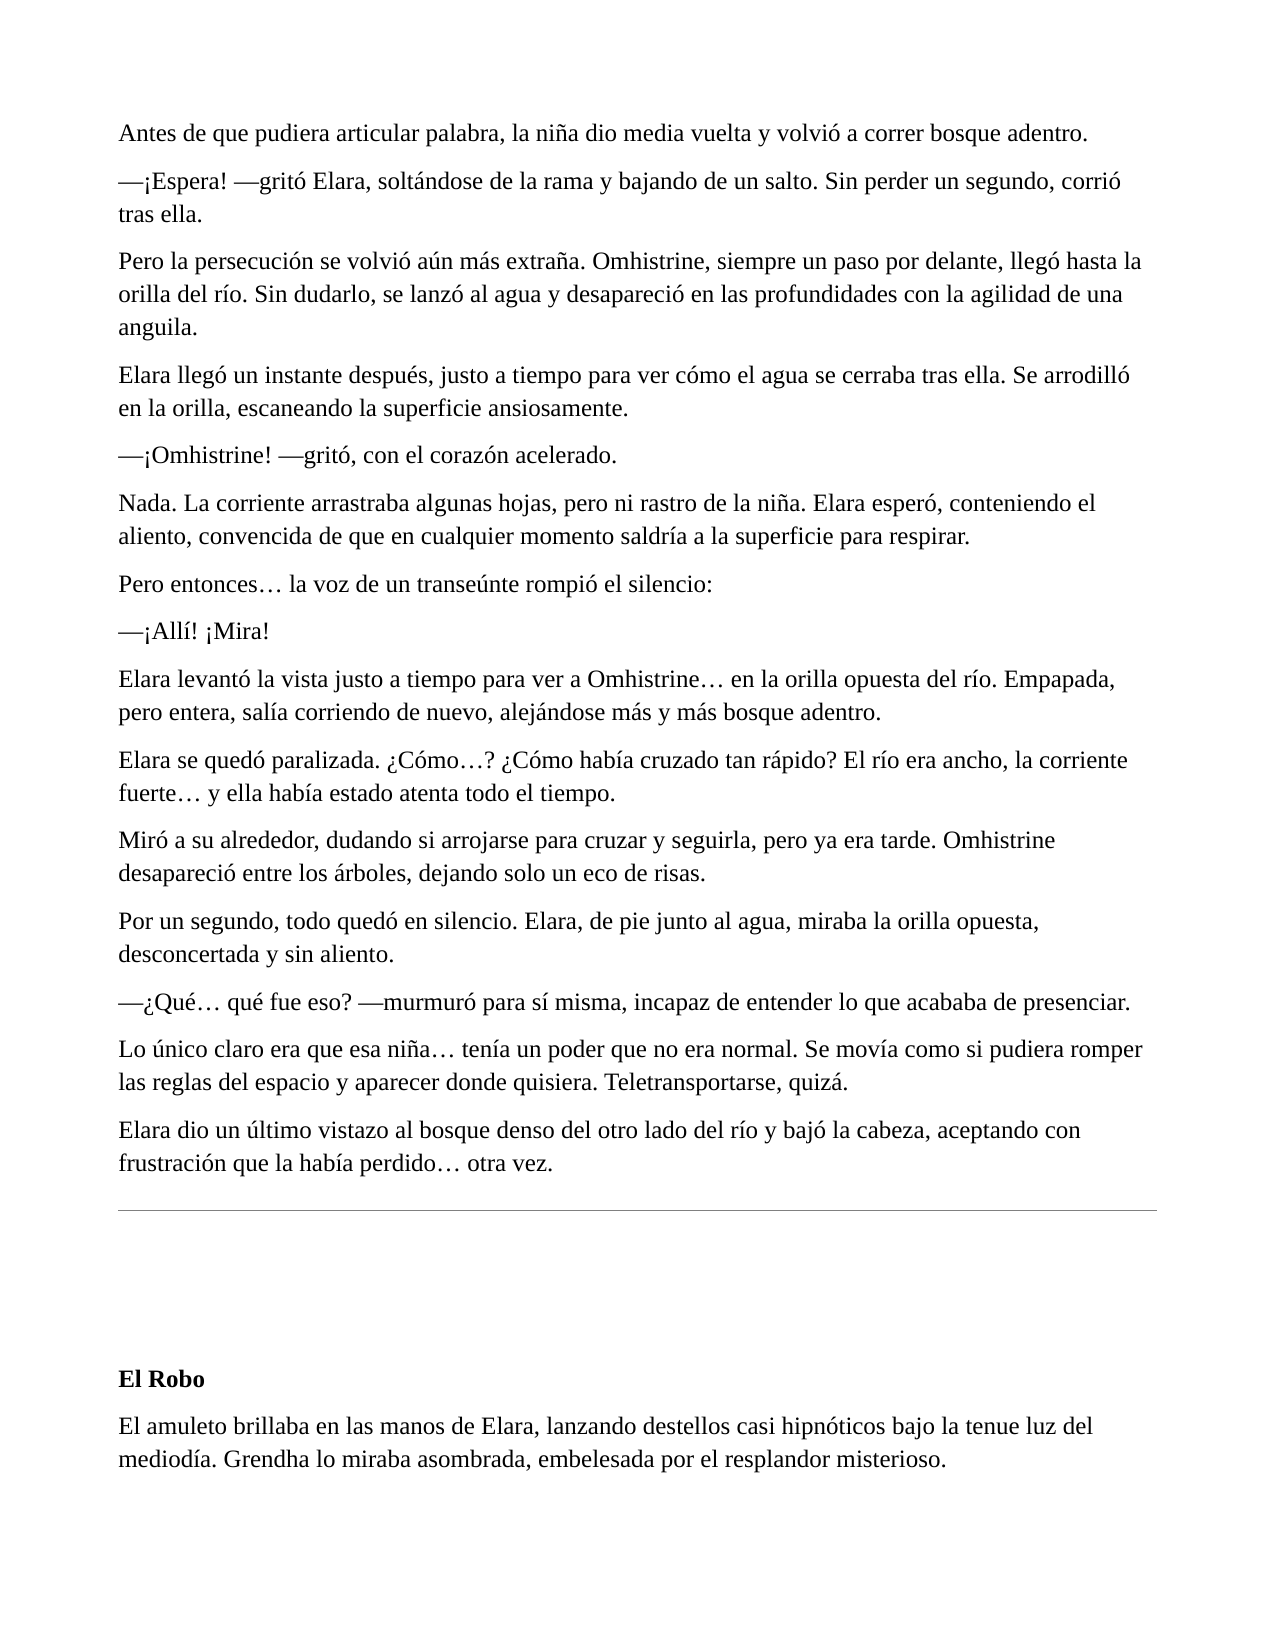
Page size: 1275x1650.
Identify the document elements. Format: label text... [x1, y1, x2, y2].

text Antes de que pudiera articular palabra, la niña dio media vuelta y volvió a correr bosque adentro. [118, 118, 1157, 147]
text Elara se quedó paralizada. ¿Cómo…? ¿Cómo había cruzado tan rápido? El río era ancho, la corriente fuerte… y ella había estado atenta todo el tiempo. [118, 745, 1157, 806]
text El amuleto brillaba en las manos de Elara, lanzando destellos casi hipnóticos bajo la tenue luz del mediodía. Grendha lo miraba asombrada, embelesada por el resplandor misterioso. [118, 1411, 1157, 1473]
text Nada. La corriente arrastraba algunas hojas, pero ni rastro de la niña. Elara esperó, conteniendo el aliento, convencida de que en cualquier momento saldría a la superficie para respirar. [118, 488, 1157, 550]
text —¿Qué… qué fue eso? —murmuró para sí misma, incapaz de entender lo que acababa de presenciar. [118, 987, 1157, 1015]
text Elara levantó la vista justo a tiempo para ver a Omhistrine… en la orilla opuesta del río. Empapada, pero entera, salía corriendo de nuevo, alejándose más y más bosque adentro. [118, 664, 1157, 726]
text El Robo [118, 1364, 1157, 1392]
text Elara dio un último vistazo al bosque denso del otro lado del río y bajó la cabeza, aceptando con frustración que la había perdido… otra vez. [118, 1115, 1157, 1177]
text Pero entonces… la voz de un transeúnte rompió el silencio: [118, 569, 1157, 598]
text —¡Espera! —gritó Elara, soltándose de la rama y bajando de un salto. Sin perder un segundo, corrió tras ella. [118, 166, 1157, 227]
text Pero la persecución se volvió aún más extraña. Omhistrine, siempre un paso por delante, llegó hasta la orilla del río. Sin dudarlo, se lanzó al agua y desapareció en las profundidades con la agilidad de una anguila. [118, 246, 1157, 341]
text Miró a su alrededor, dudando si arrojarse para cruzar y seguirla, pero ya era tarde. Omhistrine desapareció entre los árboles, dejando solo un eco de risas. [118, 825, 1157, 887]
text Elara llegó un instante después, justo a tiempo para ver cómo el agua se cerraba tras ella. Se arrodilló en la orilla, escaneando la superficie ansiosamente. [118, 360, 1157, 422]
text Lo único claro era que esa niña… tenía un poder que no era normal. Se movía como si pudiera romper las reglas del espacio y aparecer donde quisiera. Teletransportarse, quizá. [118, 1034, 1157, 1096]
text Por un segundo, todo quedó en silencio. Elara, de pie junto al agua, miraba la orilla opuesta, desconcertada y sin aliento. [118, 906, 1157, 968]
text —¡Allí! ¡Mira! [118, 616, 1157, 645]
text —¡Omhistrine! —gritó, con el corazón acelerado. [118, 441, 1157, 469]
